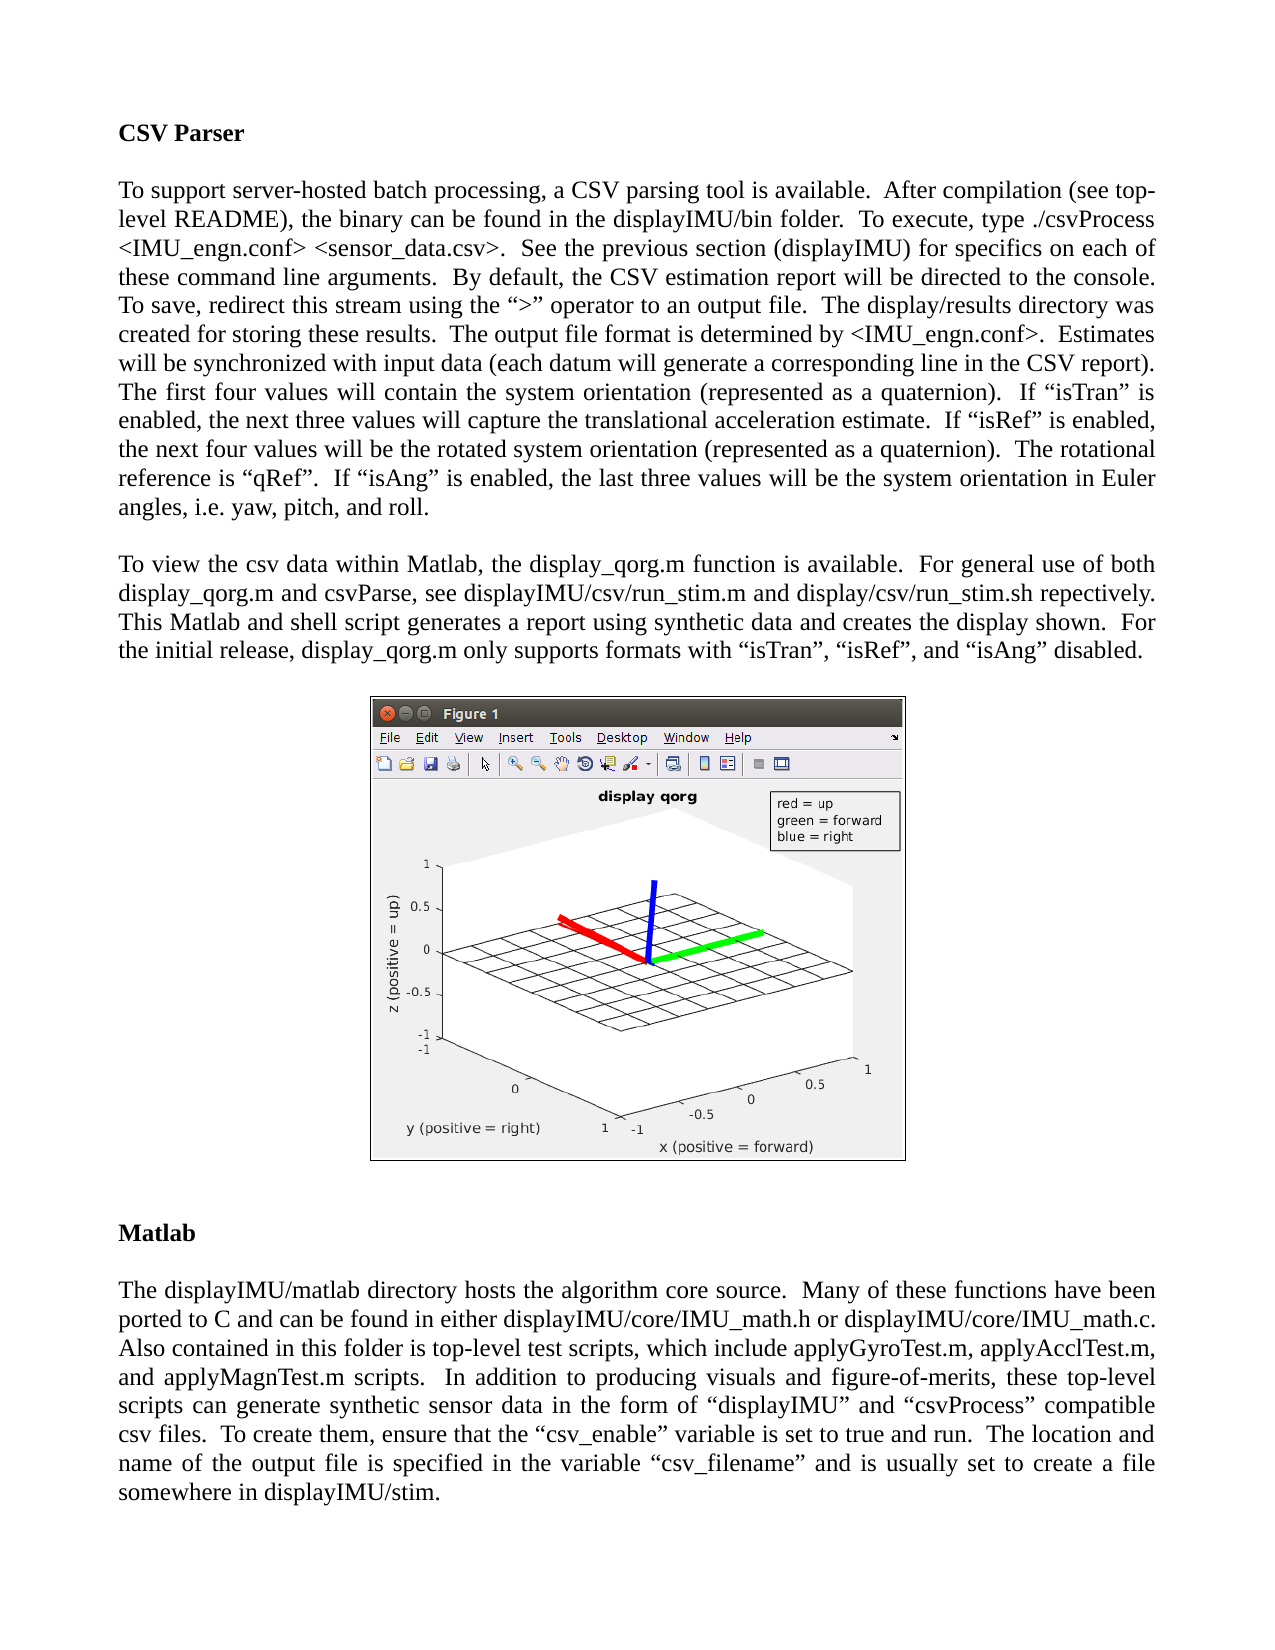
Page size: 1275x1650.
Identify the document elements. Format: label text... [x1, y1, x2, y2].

text To support server-hosted batch processing, a CSV parsing tool is available. After compilation (see top-level README), the binary can be found in the displayIMU/bin folder. To execute, type ./csvProcess <IMU_engn.conf> <sensor_data.csv>. See the previous section (displayIMU) for specifics on each of these command line arguments. By default, the CSV estimation report will be directed to the console. To save, redirect this stream using the “>” operator to an output file. The display/results directory was created for storing these results. The output file format is determined by <IMU_engn.conf>. Estimates will be synchronized with input data (each datum will generate a corresponding line in the CSV report). The first four values will contain the system orientation (represented as a quaternion). If “isTran” is enabled, the next three values will capture the translational acceleration estimate. If “isRef” is enabled, the next four values will be the rotated system orientation (represented as a quaternion). The rotational reference is “qRef”. If “isAng” is enabled, the last three values will be the system orientation in Euler angles, i.e. yaw, pitch, and roll. [118, 176, 1157, 521]
text Matlab [118, 1218, 1157, 1247]
text To view the csv data within Matlab, the display_qorg.m function is available. For general use of both display_qorg.m and csvParse, see displayIMU/csv/run_stim.m and display/csv/run_stim.sh repectively. This Matlab and shell script generates a report using synthetic data and creates the display shown. For the initial release, display_qorg.m only supports formats with “isTran”, “isRef”, and “isAng” disabled. [118, 549, 1157, 664]
text The displayIMU/matlab directory hosts the algorithm core source. Many of these functions have been ported to C and can be found in either displayIMU/core/IMU_math.h or displayIMU/core/IMU_math.c. Also contained in this folder is top-level test scripts, which include applyGyroTest.m, applyAcclTest.m, and applyMagnTest.m scripts. In addition to producing visuals and figure-of-merits, these top-level scripts can generate synthetic sensor data in the form of “displayIMU” and “csvProcess” compatible csv files. To create them, ensure that the “csv_enable” variable is set to true and run. The location and name of the output file is specified in the variable “csv_filename” and is usually set to create a file somewhere in displayIMU/stim. [118, 1276, 1157, 1506]
picture [372, 699, 903, 1158]
text CSV Parser [118, 118, 1157, 147]
